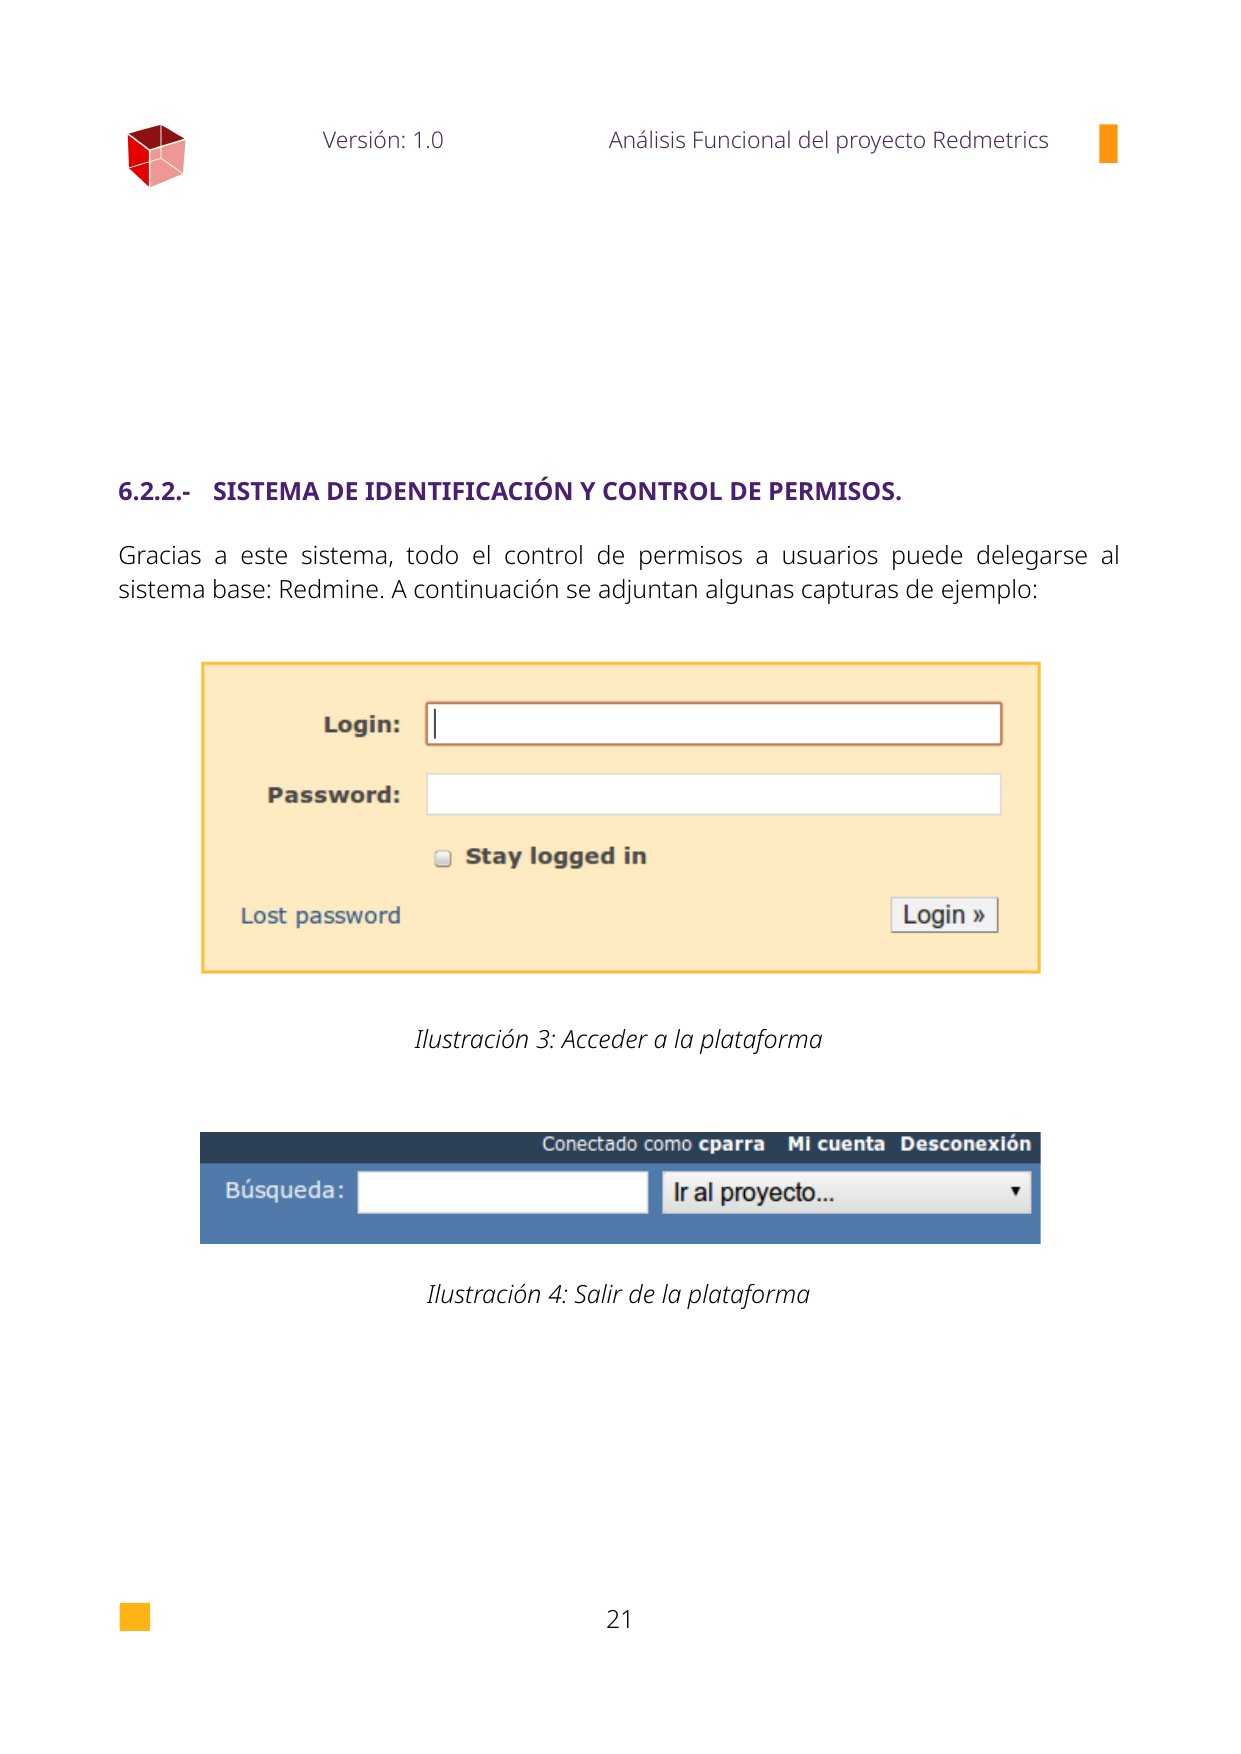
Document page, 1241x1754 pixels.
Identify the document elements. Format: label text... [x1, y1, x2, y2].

text Gracias a este sistema, todo el control de permisos a usuarios puede delegarse al sistema base: Redmine. A continuación se adjuntan algunas capturas de ejemplo: [118, 538, 1122, 606]
picture [189, 648, 1052, 988]
picture [123, 123, 189, 189]
subtitle Sistema de Identificación y Control de Permisos. [118, 473, 1122, 508]
text Ilustración 4: Salir de la plataforma [200, 1244, 1040, 1311]
picture [200, 1132, 1041, 1244]
text Ilustración 3: Acceder a la plataforma [189, 988, 1051, 1056]
